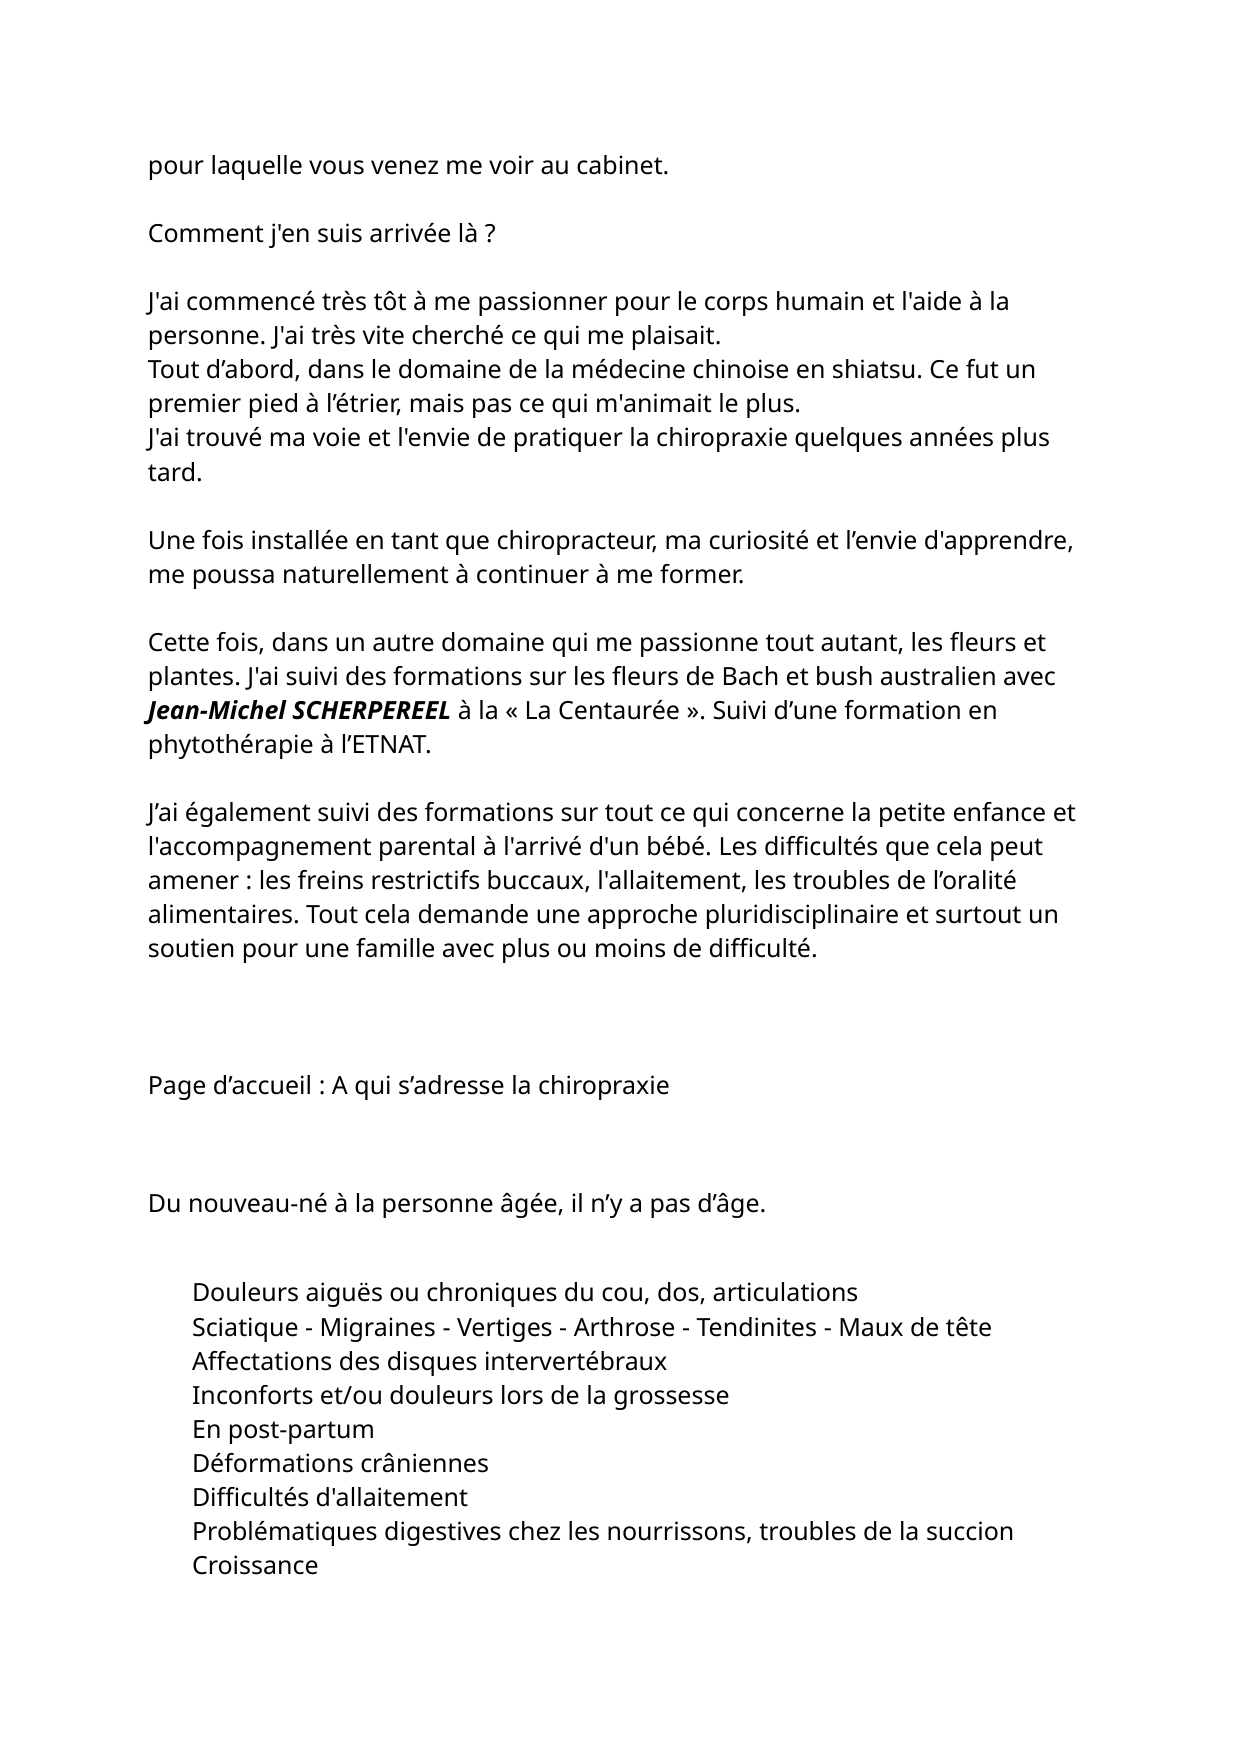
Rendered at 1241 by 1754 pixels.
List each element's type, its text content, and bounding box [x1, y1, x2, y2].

text Sciatique - Migraines - Vertiges - Arthrose - Tendinites - Maux de tête [192, 1309, 1093, 1343]
text Difficultés d'allaitement [192, 1479, 1093, 1513]
text J'ai trouvé ma voie et l'envie de pratiquer la chiropraxie quelques années plus tard. [148, 420, 1093, 488]
text Tout d’abord, dans le domaine de la médecine chinoise en shiatsu. Ce fut un premier pied à l’étrier, mais pas ce qui m'animait le plus. [148, 352, 1093, 420]
text Une fois installée en tant que chiropracteur, ma curiosité et l’envie d'apprendre, me poussa naturellement à continuer à me former. [148, 522, 1093, 590]
text Douleurs aiguës ou chroniques du cou, dos, articulations [192, 1275, 1093, 1309]
text Problématiques digestives chez les nourrissons, troubles de la succion [192, 1513, 1093, 1548]
text Déformations crâniennes [192, 1445, 1093, 1479]
subtitle Du nouveau-né à la personne âgée, il n’y a pas d’âge. [148, 1185, 1093, 1263]
text pour laquelle vous venez me voir au cabinet. [148, 148, 1093, 182]
text Cette fois, dans un autre domaine qui me passionne tout autant, les fleurs et plantes. J'ai suivi des formations sur les fleurs de Bach et bush australien avec Jean-Michel SCHERPEREEL à la « La Centaurée ». Suivi d’une formation en phytothérapie à l’ETNAT. [148, 624, 1093, 761]
text Page d’accueil : A qui s’adresse la chiropraxie [148, 1067, 1093, 1101]
text Croissance [192, 1548, 1093, 1582]
text En post-partum [192, 1411, 1093, 1445]
text Inconforts et/ou douleurs lors de la grossesse [192, 1377, 1093, 1411]
text J’ai également suivi des formations sur tout ce qui concerne la petite enfance et l'accompagnement parental à l'arrivé d'un bébé. Les difficultés que cela peut amener : les freins restrictifs buccaux, l'allaitement, les troubles de l’oralité alimentaires. Tout cela demande une approche pluridisciplinaire et surtout un soutien pour une famille avec plus ou moins de difficulté. [148, 795, 1093, 965]
text Affectations des disques intervertébraux [192, 1343, 1093, 1377]
text J'ai commencé très tôt à me passionner pour le corps humain et l'aide à la personne. J'ai très vite cherché ce qui me plaisait. [148, 284, 1093, 352]
text Comment j'en suis arrivée là ? [148, 216, 1093, 250]
